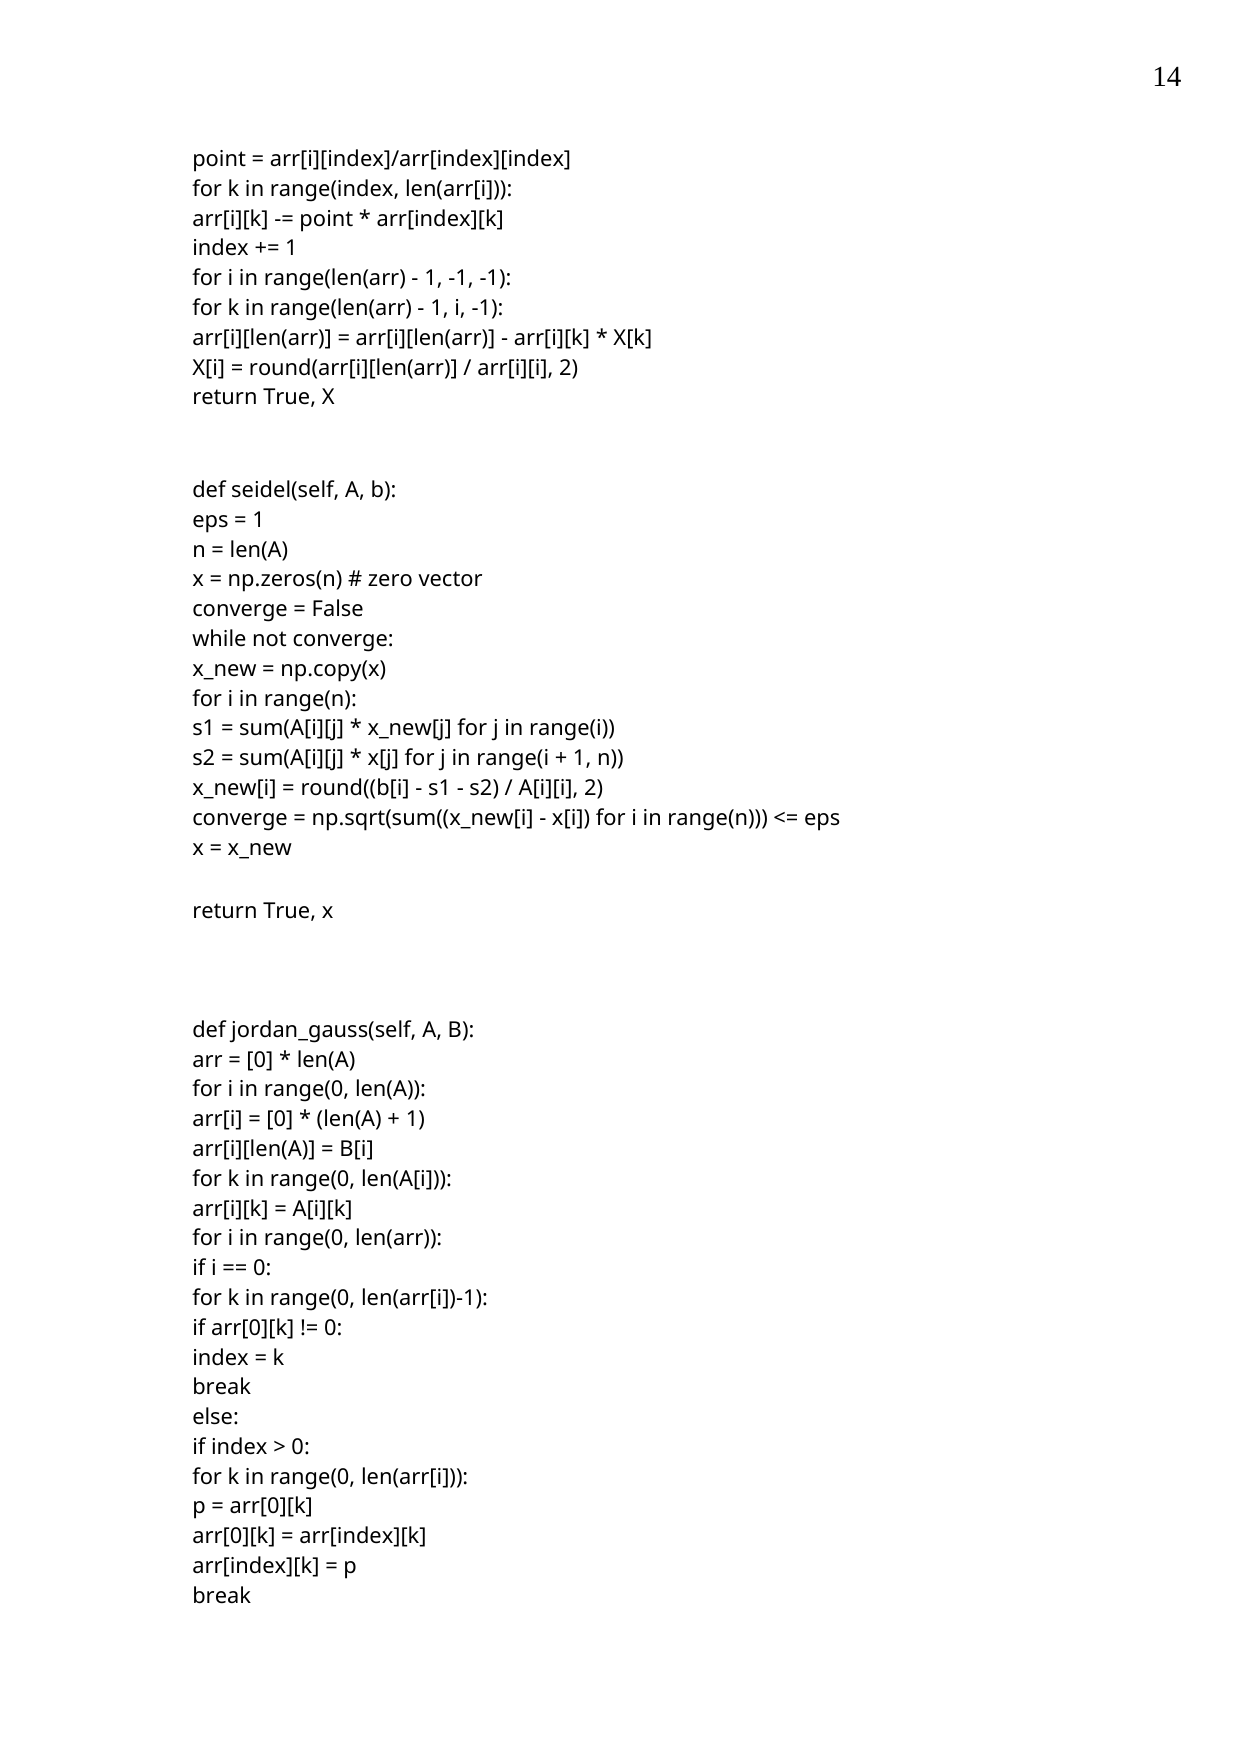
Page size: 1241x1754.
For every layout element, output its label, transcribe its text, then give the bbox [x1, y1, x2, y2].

text for k in range(0, len(arr[i])): [118, 1461, 1181, 1490]
text for i in range(n): [118, 683, 1181, 712]
text arr[index][k] = p [118, 1550, 1181, 1580]
text arr[0][k] = arr[index][k] [118, 1520, 1181, 1550]
text break [118, 1371, 1181, 1401]
text arr[i][len(A)] = B[i] [118, 1133, 1181, 1163]
text x_new[i] = round((b[i] - s1 - s2) / A[i][i], 2) [118, 772, 1181, 802]
text eps = 1 [118, 504, 1181, 534]
text else: [118, 1401, 1181, 1431]
text if index > 0: [118, 1431, 1181, 1461]
text s2 = sum(A[i][j] * x[j] for j in range(i + 1, n)) [118, 742, 1181, 772]
text def jordan_gauss(self, A, B): [118, 1014, 1181, 1043]
text index += 1 [118, 232, 1181, 262]
text for k in range(0, len(A[i])): [118, 1163, 1181, 1192]
text for k in range(index, len(arr[i])): [118, 173, 1181, 202]
text arr[i][k] = A[i][k] [118, 1192, 1181, 1222]
text for k in range(0, len(arr[i])-1): [118, 1282, 1181, 1312]
text point = arr[i][index]/arr[index][index] [118, 143, 1181, 173]
text index = k [118, 1341, 1181, 1371]
text arr = [0] * len(A) [118, 1043, 1181, 1073]
text converge = np.sqrt(sum((x_new[i] - x[i]) for i in range(n))) <= eps [118, 802, 1181, 832]
text for i in range(0, len(arr)): [118, 1222, 1181, 1252]
text return True, x [118, 895, 1181, 925]
text x_new = np.copy(x) [118, 653, 1181, 683]
text n = len(A) [118, 534, 1181, 563]
text if i == 0: [118, 1252, 1181, 1282]
text return True, X [118, 381, 1181, 411]
text x = np.zeros(n) # zero vector [118, 563, 1181, 593]
text arr[i] = [0] * (len(A) + 1) [118, 1103, 1181, 1133]
text arr[i][len(arr)] = arr[i][len(arr)] - arr[i][k] * X[k] [118, 322, 1181, 351]
text arr[i][k] -= point * arr[index][k] [118, 202, 1181, 232]
text x = x_new [118, 832, 1181, 861]
text def seidel(self, A, b): [118, 474, 1181, 504]
text if arr[0][k] != 0: [118, 1312, 1181, 1341]
text p = arr[0][k] [118, 1490, 1181, 1520]
text for i in range(len(arr) - 1, -1, -1): [118, 262, 1181, 292]
text break [118, 1580, 1181, 1609]
text while not converge: [118, 623, 1181, 653]
text for i in range(0, len(A)): [118, 1073, 1181, 1103]
text for k in range(len(arr) - 1, i, -1): [118, 292, 1181, 322]
text converge = False [118, 593, 1181, 623]
text s1 = sum(A[i][j] * x_new[j] for j in range(i)) [118, 712, 1181, 742]
text X[i] = round(arr[i][len(arr)] / arr[i][i], 2) [118, 351, 1181, 381]
